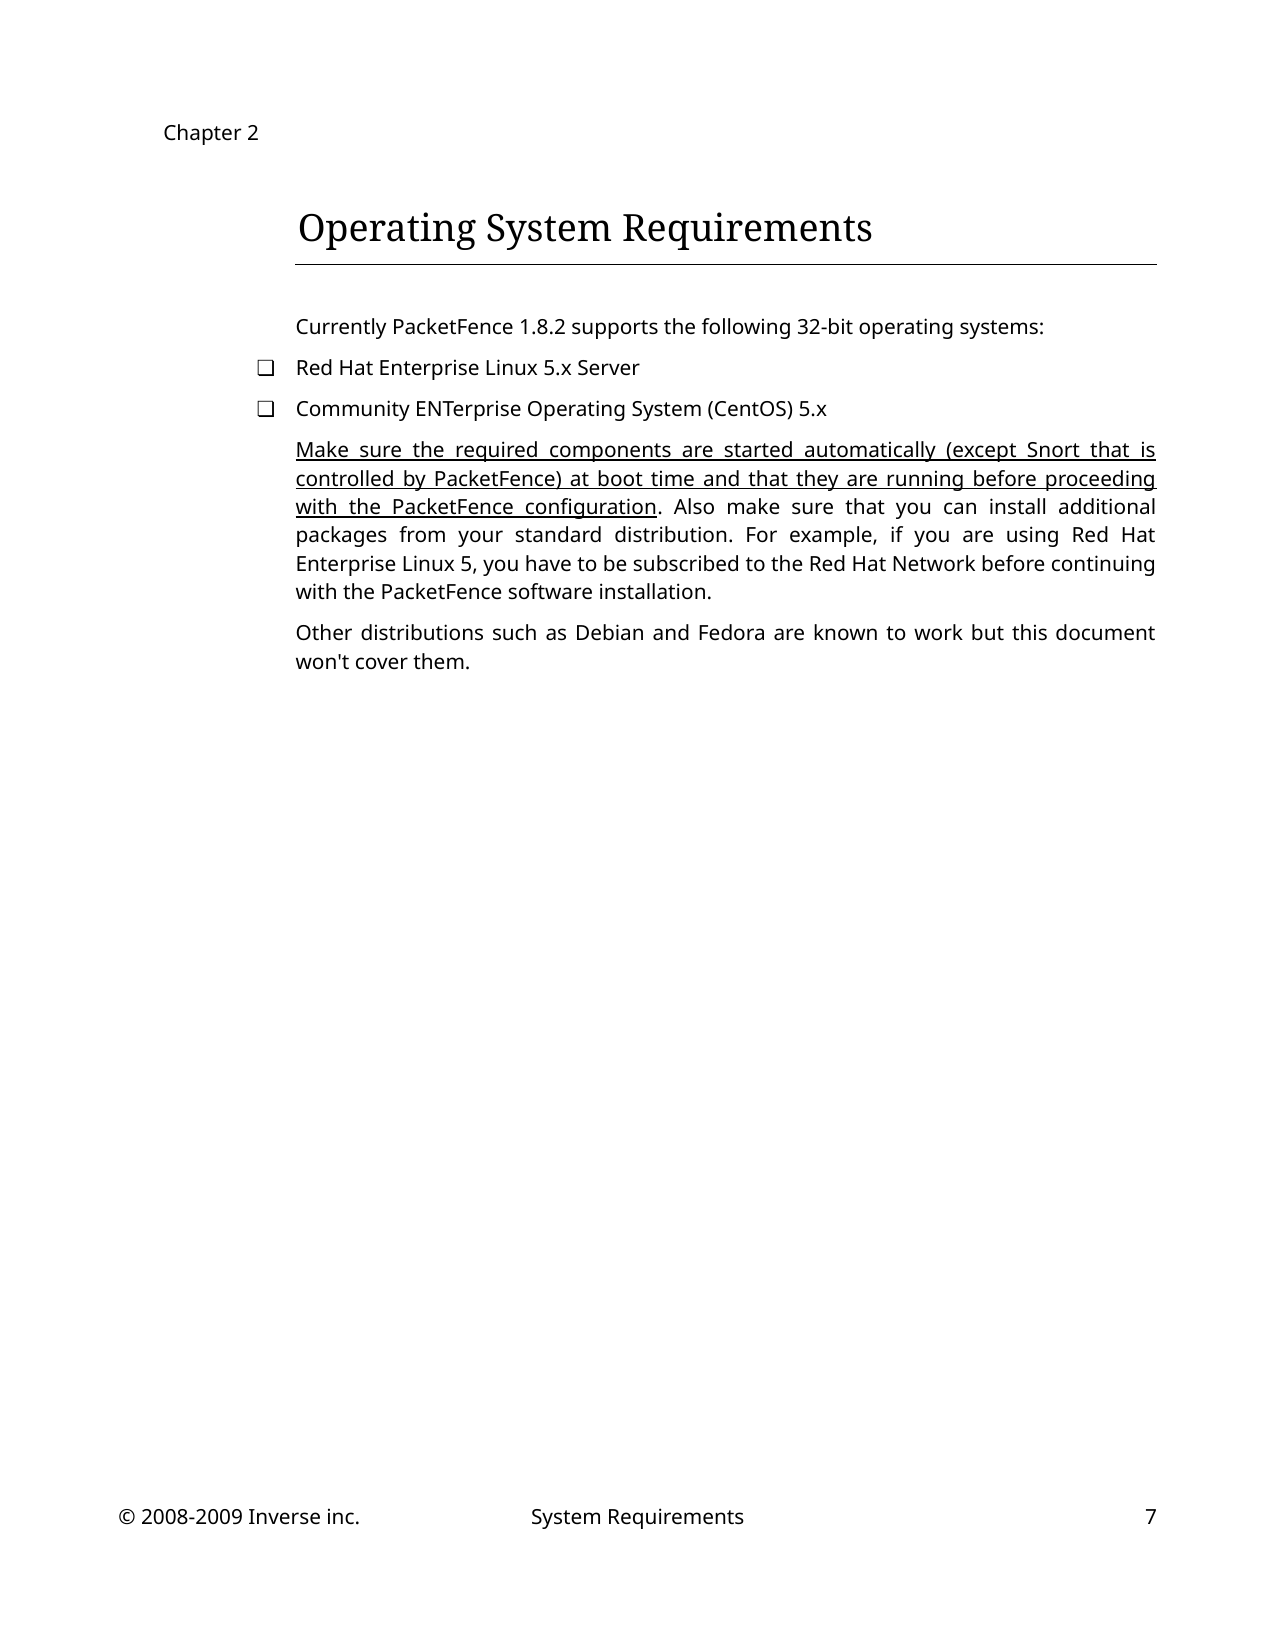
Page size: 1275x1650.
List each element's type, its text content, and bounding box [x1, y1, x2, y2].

text Make sure the required components are started automatically (except Snort that is controlled by PacketFence) at boot time and that they are running before proceeding [295, 435, 1157, 488]
subtitle Operating System Requirements [295, 201, 1157, 264]
list ❏ Community ENTerprise Operating System (CentOS) 5.x [256, 394, 1157, 423]
list ❏ Red Hat Enterprise Linux 5.x Server [256, 353, 1157, 382]
text Currently PacketFence 1.8.2 supports the following 32-bit operating systems: [295, 312, 1157, 341]
text with the PacketFence configuration. Also make sure that you can install additional packages from your standard distribution. For example, if you are using Red Hat Enterprise Linux 5, you have to be subscribed to the Red Hat Network before continuing with the PacketFence software installation. [295, 489, 1157, 606]
text Other distributions such as Debian and Fedora are known to work but this document won't cover them. [295, 618, 1157, 675]
